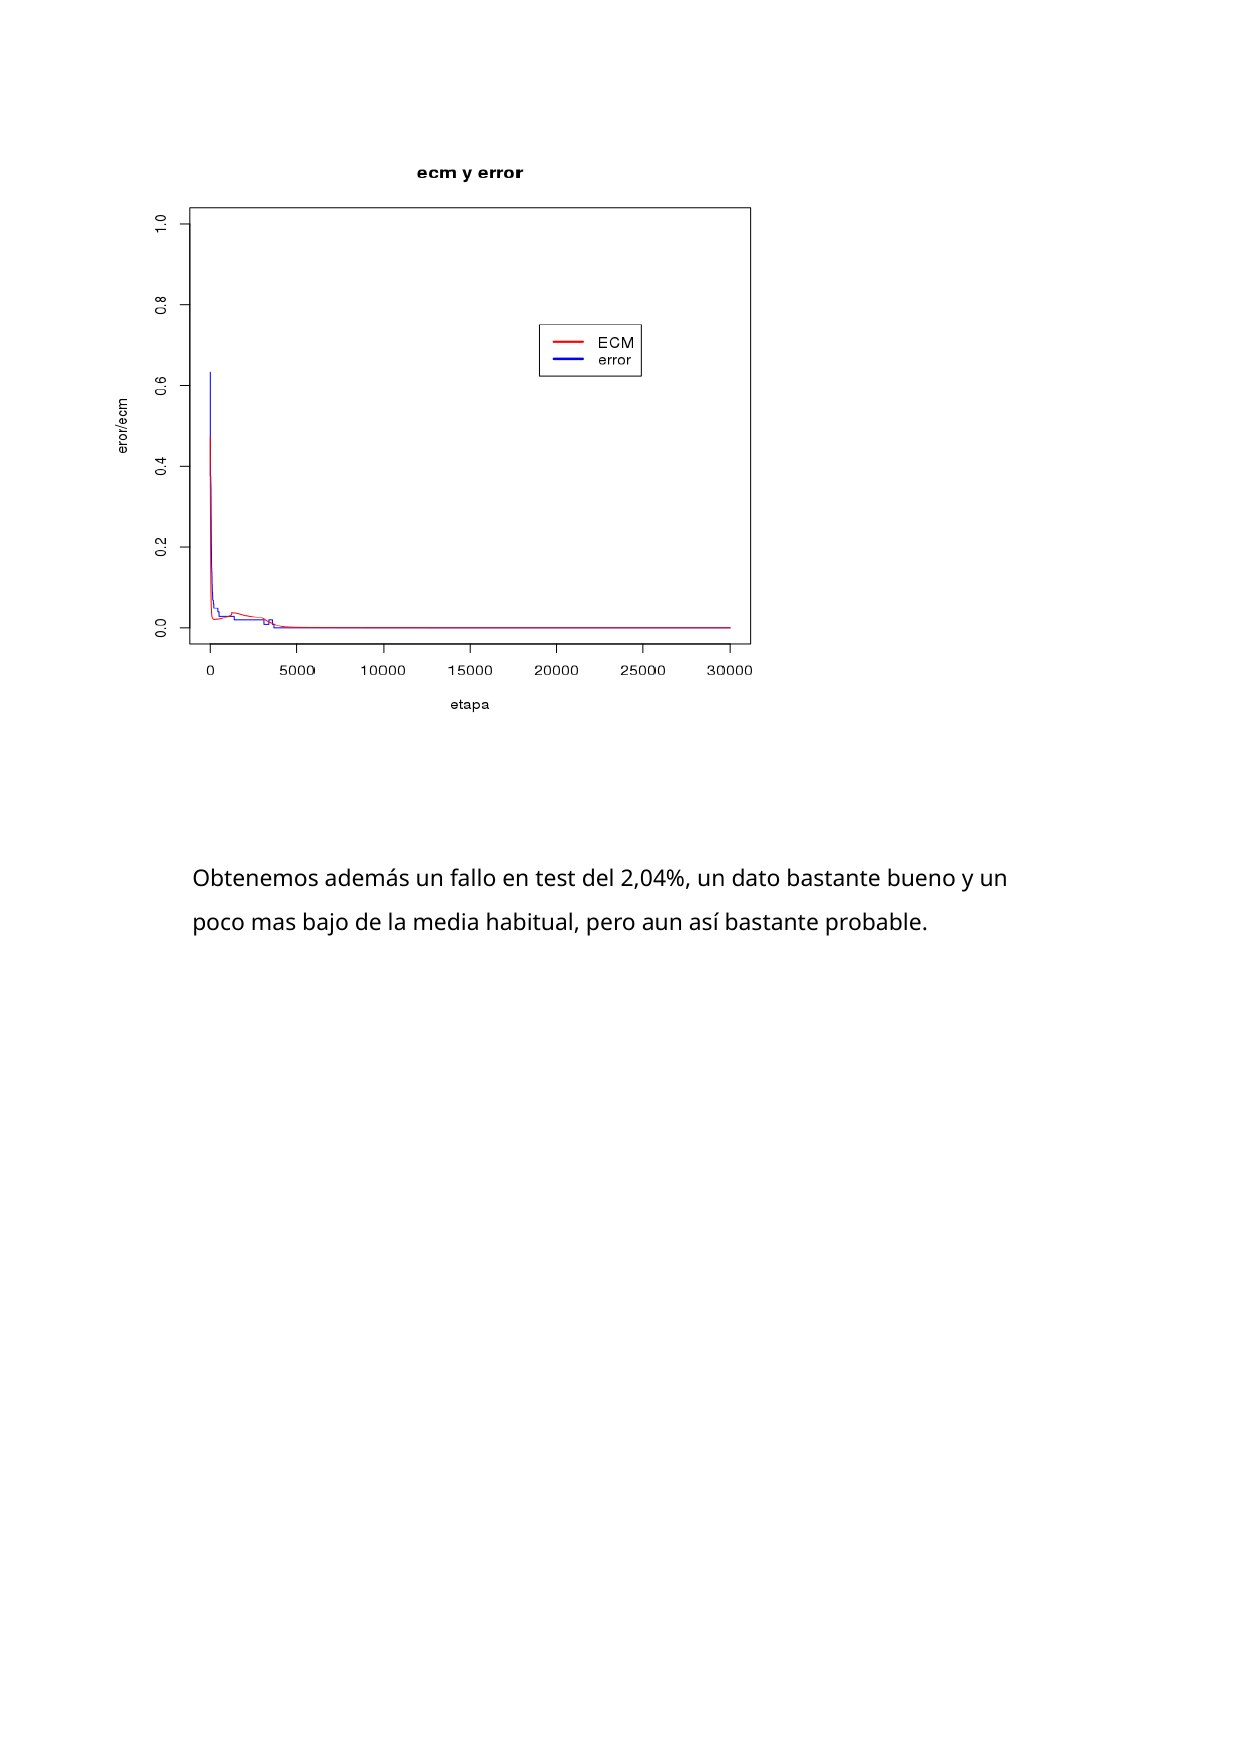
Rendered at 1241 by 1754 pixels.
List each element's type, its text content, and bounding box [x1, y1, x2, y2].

text Obtenemos además un fallo en test del 2,04%, un dato bastante bueno y un poco mas bajo de la media habitual, pero aun así bastante probable. [192, 862, 1064, 937]
picture [110, 138, 792, 731]
